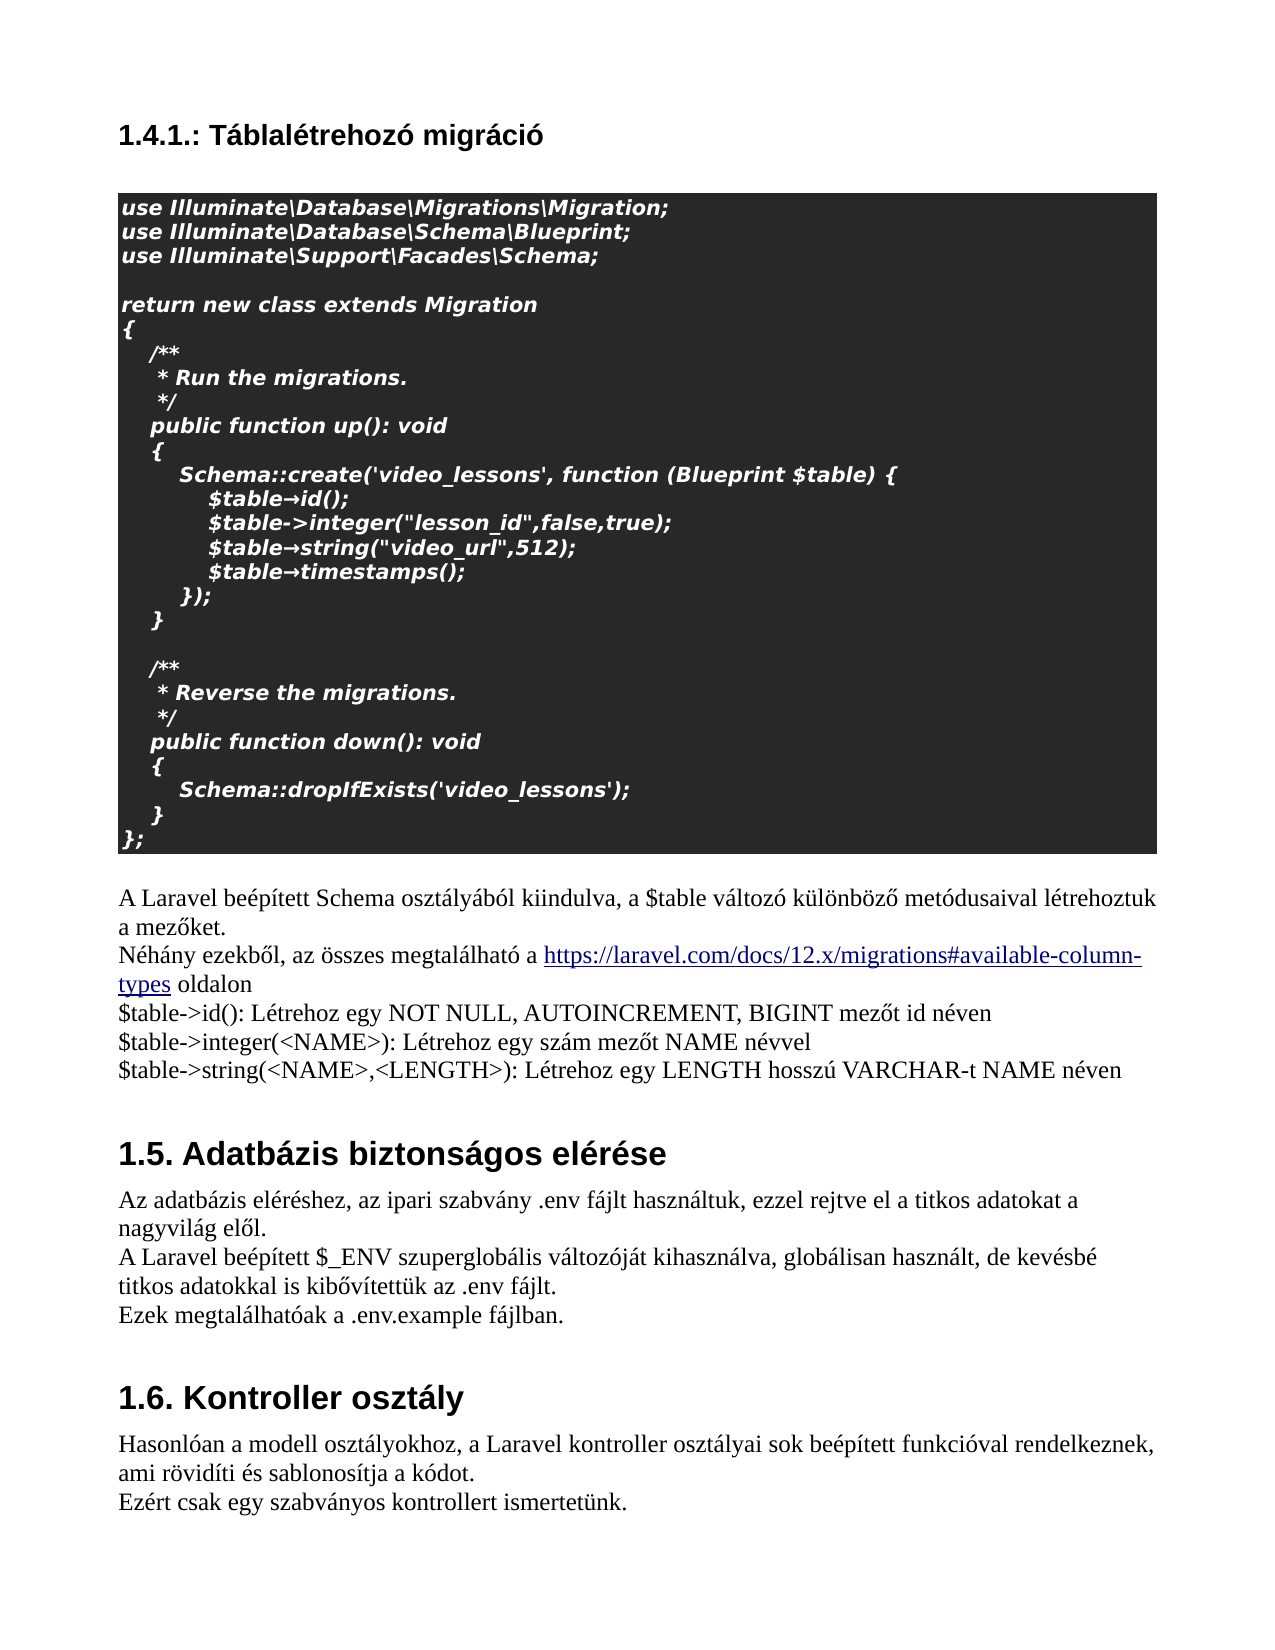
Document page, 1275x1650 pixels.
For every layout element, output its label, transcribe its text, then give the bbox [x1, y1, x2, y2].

text }; [118, 827, 1157, 854]
text Hasonlóan a modell osztályokhoz, a Laravel kontroller osztályai sok beépített funkcióval rendelkeznek, ami rövidíti és sablonosítja a kódot. [118, 1429, 1157, 1487]
text $table->integer(<NAME>): Létrehoz egy szám mezőt NAME névvel [118, 1027, 1157, 1056]
text use Illuminate\Database\Migrations\Migration; use Illuminate\Database\Schema\Blueprint; [118, 193, 1157, 244]
text $table→id(); $table->integer("lesson_id",false,true); [118, 487, 1157, 536]
text $table->string(<NAME>,<LENGTH>): Létrehoz egy LENGTH hosszú VARCHAR-t NAME néven [118, 1056, 1157, 1084]
text } [118, 803, 1157, 827]
text /** [118, 657, 1157, 681]
text Ezért csak egy szabványos kontrollert ismertetünk. [118, 1487, 1157, 1515]
text { [118, 754, 1157, 778]
text } [118, 608, 1157, 633]
text Schema::dropIfExists('video_lessons'); [118, 778, 1157, 803]
text public function down(): void [118, 730, 1157, 754]
text */ [118, 706, 1157, 730]
text /** [118, 342, 1157, 366]
text use Illuminate\Support\Facades\Schema; [118, 244, 1157, 269]
text return new class extends Migration [118, 293, 1157, 317]
text Az adatbázis eléréshez, az ipari szabvány .env fájlt használtuk, ezzel rejtve el a titkos adatokat a nagyvilág elől. [118, 1185, 1157, 1242]
text public function up(): void [118, 414, 1157, 439]
text A Laravel beépített Schema osztályából kiindulva, a $table változó különböző metódusaival létrehoztuk a mezőket. [118, 883, 1157, 941]
text $table->id(): Létrehoz egy NOT NULL, AUTOINCREMENT, BIGINT mezőt id néven [118, 998, 1157, 1027]
text { Schema::create('video_lessons', function (Blueprint $table) { [118, 439, 1157, 487]
text Néhány ezekből, az összes megtalálható a https://laravel.com/docs/12.x/migrations#available-column-types oldalon [118, 941, 1157, 998]
text * Run the migrations. [118, 366, 1157, 390]
text */ [118, 390, 1157, 414]
text * Reverse the migrations. [118, 681, 1157, 706]
text { [118, 317, 1157, 342]
text $table→string("video_url",512); $table→timestamps(); }); [118, 536, 1157, 608]
text A Laravel beépített $_ENV szuperglobális változóját kihasználva, globálisan használt, de kevésbé titkos adatokkal is kibővítettük az .env fájlt. [118, 1242, 1157, 1300]
subtitle 1.5. Adatbázis biztonságos elérése [118, 1134, 1157, 1172]
subtitle 1.6. Kontroller osztály [118, 1378, 1157, 1417]
text Ezek megtalálhatóak a .env.example fájlban. [118, 1300, 1157, 1328]
subtitle 1.4.1.: Táblalétrehozó migráció [118, 118, 1157, 152]
